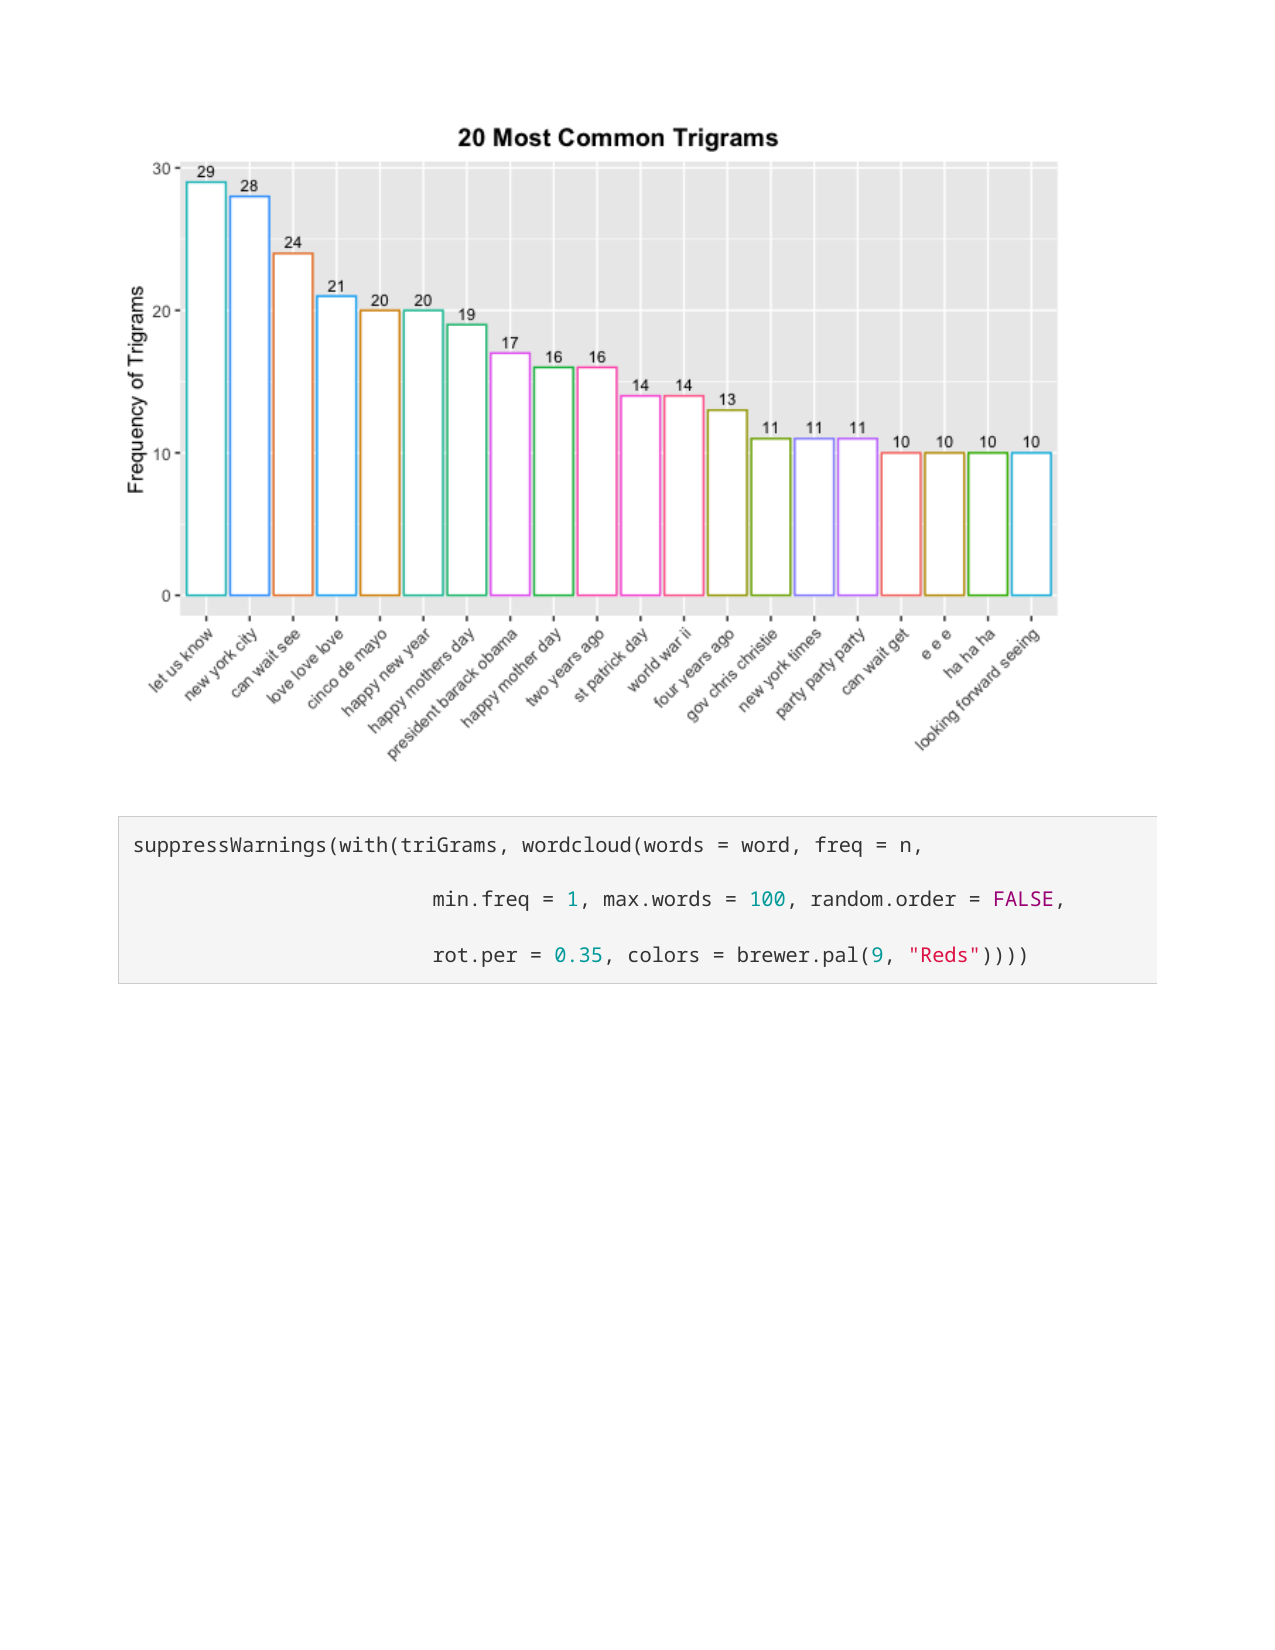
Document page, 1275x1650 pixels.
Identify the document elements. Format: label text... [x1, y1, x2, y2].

picture [118, 118, 1068, 797]
text rot.per = 0.35, colors = brewer.pal(9, "Reds")))) [119, 926, 1157, 983]
text suppressWarnings(with(triGrams, wordcloud(words = word, freq = n, [119, 817, 1157, 858]
text min.freq = 1, max.words = 100, random.order = FALSE, [119, 871, 1157, 913]
